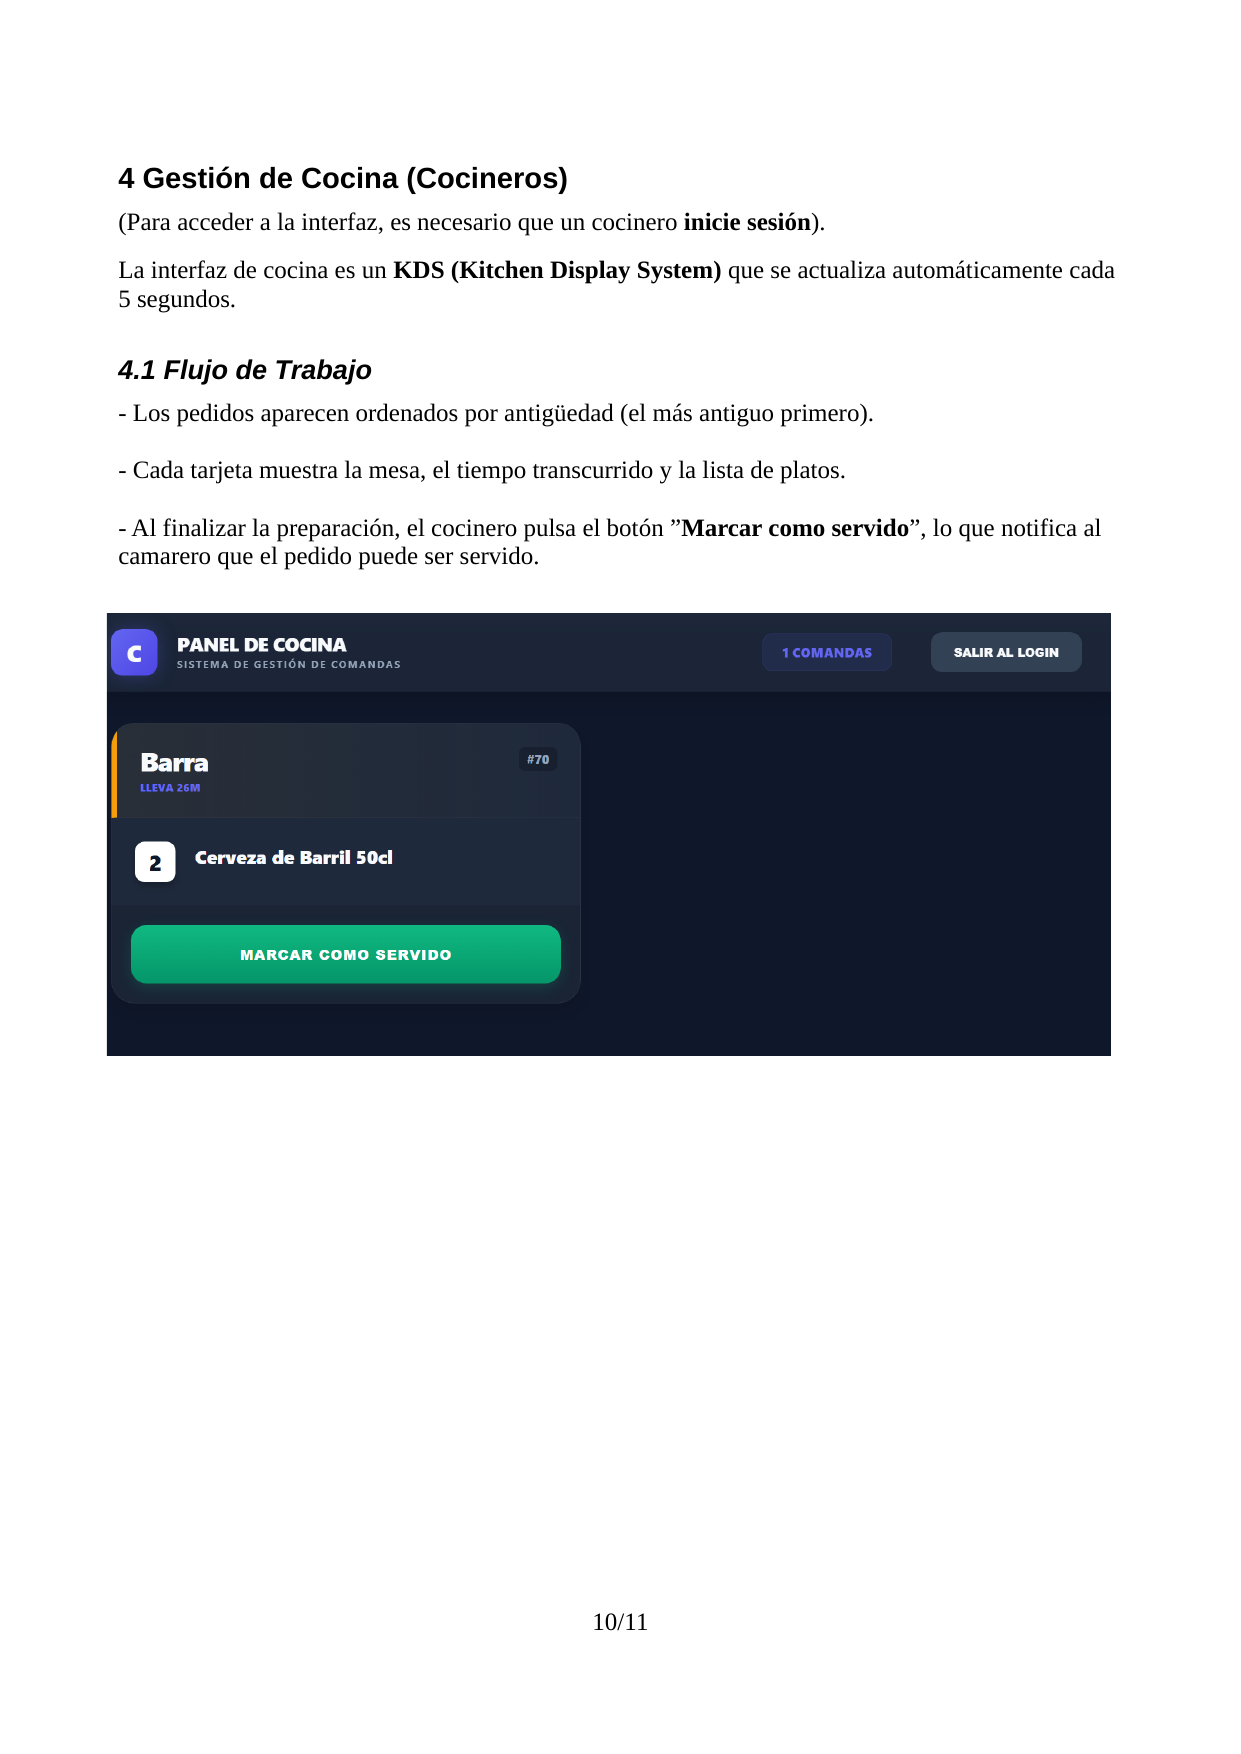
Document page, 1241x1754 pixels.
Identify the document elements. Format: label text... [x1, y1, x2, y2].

text - Al finalizar la preparación, el cocinero pulsa el botón ”Marcar como servido”, lo que notifica al camarero que el pedido puede ser servido. [118, 513, 1122, 570]
text - Los pedidos aparecen ordenados por antigüedad (el más antiguo primero). [118, 398, 1122, 426]
picture [106, 613, 1111, 1056]
text La interfaz de cocina es un KDS (Kitchen Display System) que se actualiza automáticamente cada 5 segundos. [118, 255, 1122, 313]
subtitle 4.1 Flujo de Trabajo [118, 354, 1122, 385]
text (Para acceder a la interfaz, es necesario que un cocinero inicie sesión). [118, 207, 1122, 236]
subtitle 4 Gestión de Cocina (Cocineros) [118, 161, 1122, 195]
text - Cada tarjeta muestra la mesa, el tiempo transcurrido y la lista de platos. [118, 455, 1122, 484]
